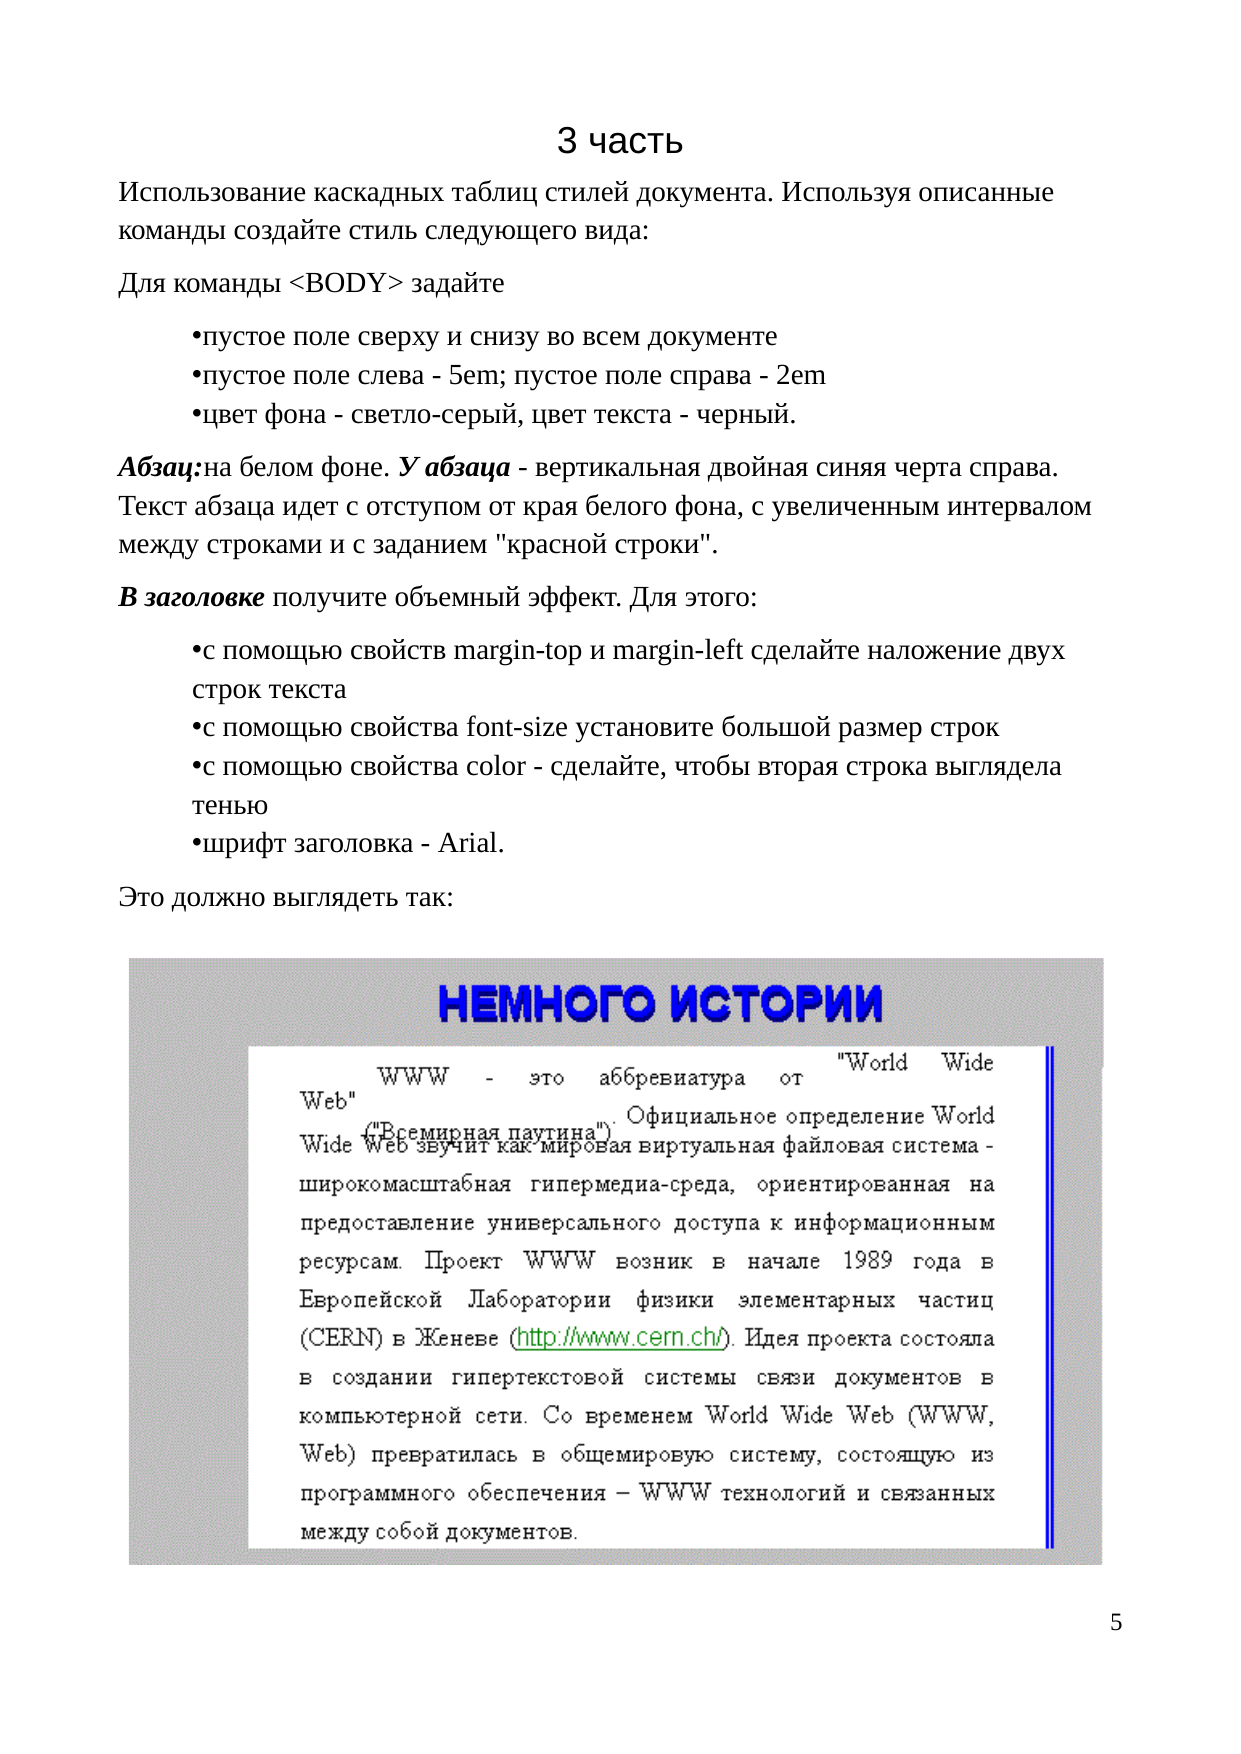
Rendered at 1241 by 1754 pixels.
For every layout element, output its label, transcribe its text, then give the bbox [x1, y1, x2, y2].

list с помощью свойства font-size установите большой размер строк [118, 709, 1122, 743]
list пустое поле сверху и снизу во всем документе [118, 318, 1122, 352]
text В заголовке получите объемный эффект. Для этого: [118, 579, 1122, 613]
list шрифт заголовка - Arial. [118, 825, 1122, 859]
list цвет фона - светло-серый, цвет текста - черный. [118, 396, 1122, 429]
list с помощью свойств margin-top и margin-left сделайте наложение двух строк текста [118, 632, 1122, 704]
list пустое поле слева - 5em; пустое поле справа - 2em [118, 357, 1122, 391]
text Это должно выглядеть так: [118, 879, 1122, 912]
text Для команды <BODY> задайте [118, 265, 1122, 299]
text Абзац:на белом фоне. У абзаца - вертикальная двойная синяя черта справа. Текст абзаца идет с отступом от края белого фона, с увеличенным интервалом между строками и с заданием "красной строки". [118, 449, 1122, 560]
picture [128, 958, 1104, 1565]
list с помощью свойства color - сделайте, чтобы вторая строка выглядела тенью [118, 748, 1122, 820]
subtitle 3 часть [118, 118, 1122, 161]
text Использование каскадных таблиц стилей документа. Используя описанные команды создайте стиль следующего вида: [118, 174, 1122, 246]
